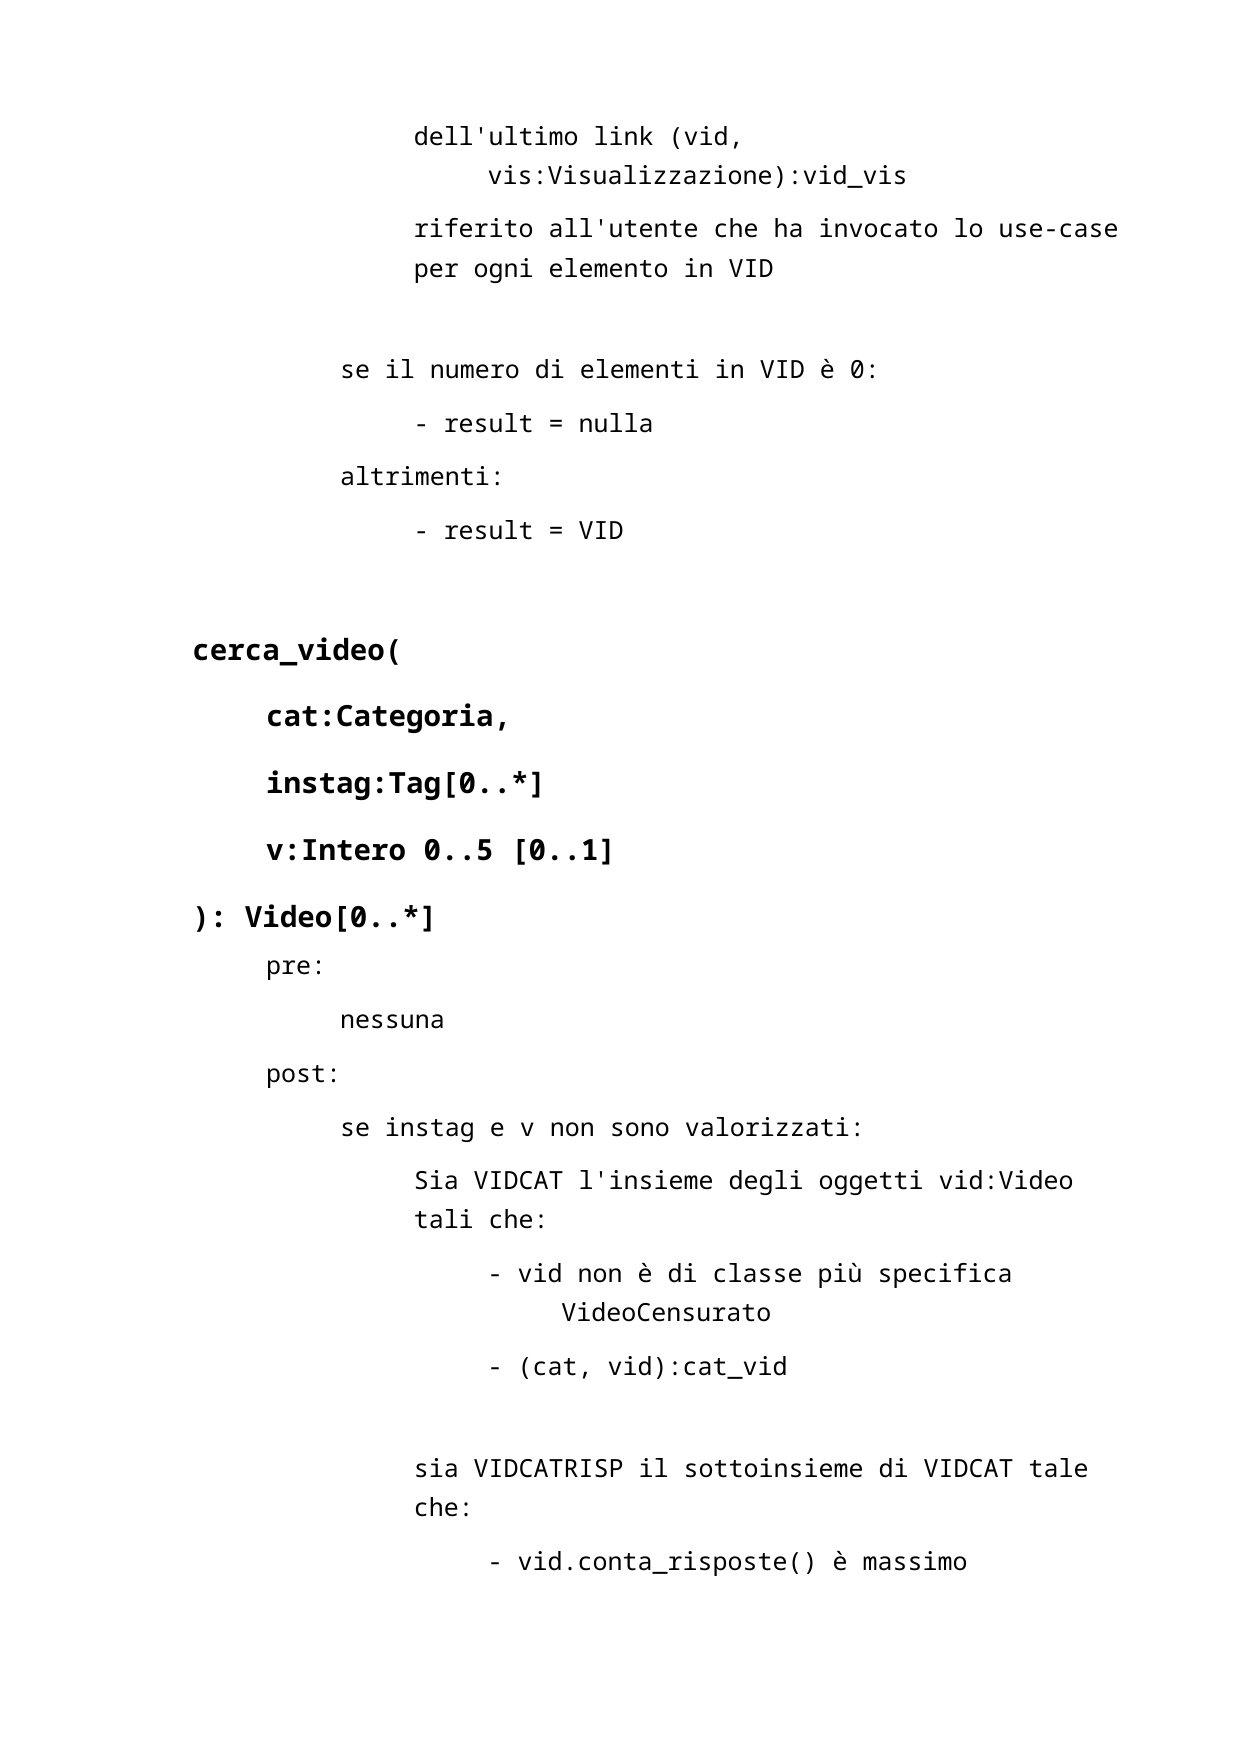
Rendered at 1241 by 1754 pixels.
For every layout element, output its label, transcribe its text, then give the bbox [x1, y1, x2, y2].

text - vid.conta_risposte() è massimo [118, 1543, 1122, 1577]
text Sia VIDCAT l'insieme degli oggetti vid:Video tali che: [118, 1163, 1122, 1236]
text dell'ultimo link (vid, vis:Visualizzazione):vid_vis [118, 118, 1122, 191]
subtitle v:Intero 0..5 [0..1] [118, 829, 1122, 869]
text se il numero di elementi in VID è 0: [118, 352, 1122, 386]
text altrimenti: [118, 459, 1122, 493]
subtitle cat:Categoria, [118, 696, 1122, 735]
text riferito all'utente che ha invocato lo use-case per ogni elemento in VID [118, 211, 1122, 284]
subtitle instag:Tag[0..*] [118, 762, 1122, 802]
text - result = VID [118, 513, 1122, 547]
text sia VIDCATRISP il sottoinsieme di VIDCAT tale che: [118, 1450, 1122, 1523]
subtitle ): Video[0..*] [118, 896, 1122, 936]
text - result = nulla [118, 405, 1122, 439]
text - vid non è di classe più specifica VideoCensurato [118, 1256, 1122, 1329]
text post: [118, 1056, 1122, 1089]
text pre: [118, 948, 1122, 982]
subtitle cerca_video( [118, 629, 1122, 668]
text se instag e v non sono valorizzati: [118, 1109, 1122, 1143]
text - (cat, vid):cat_vid [118, 1349, 1122, 1383]
text nessuna [118, 1002, 1122, 1036]
